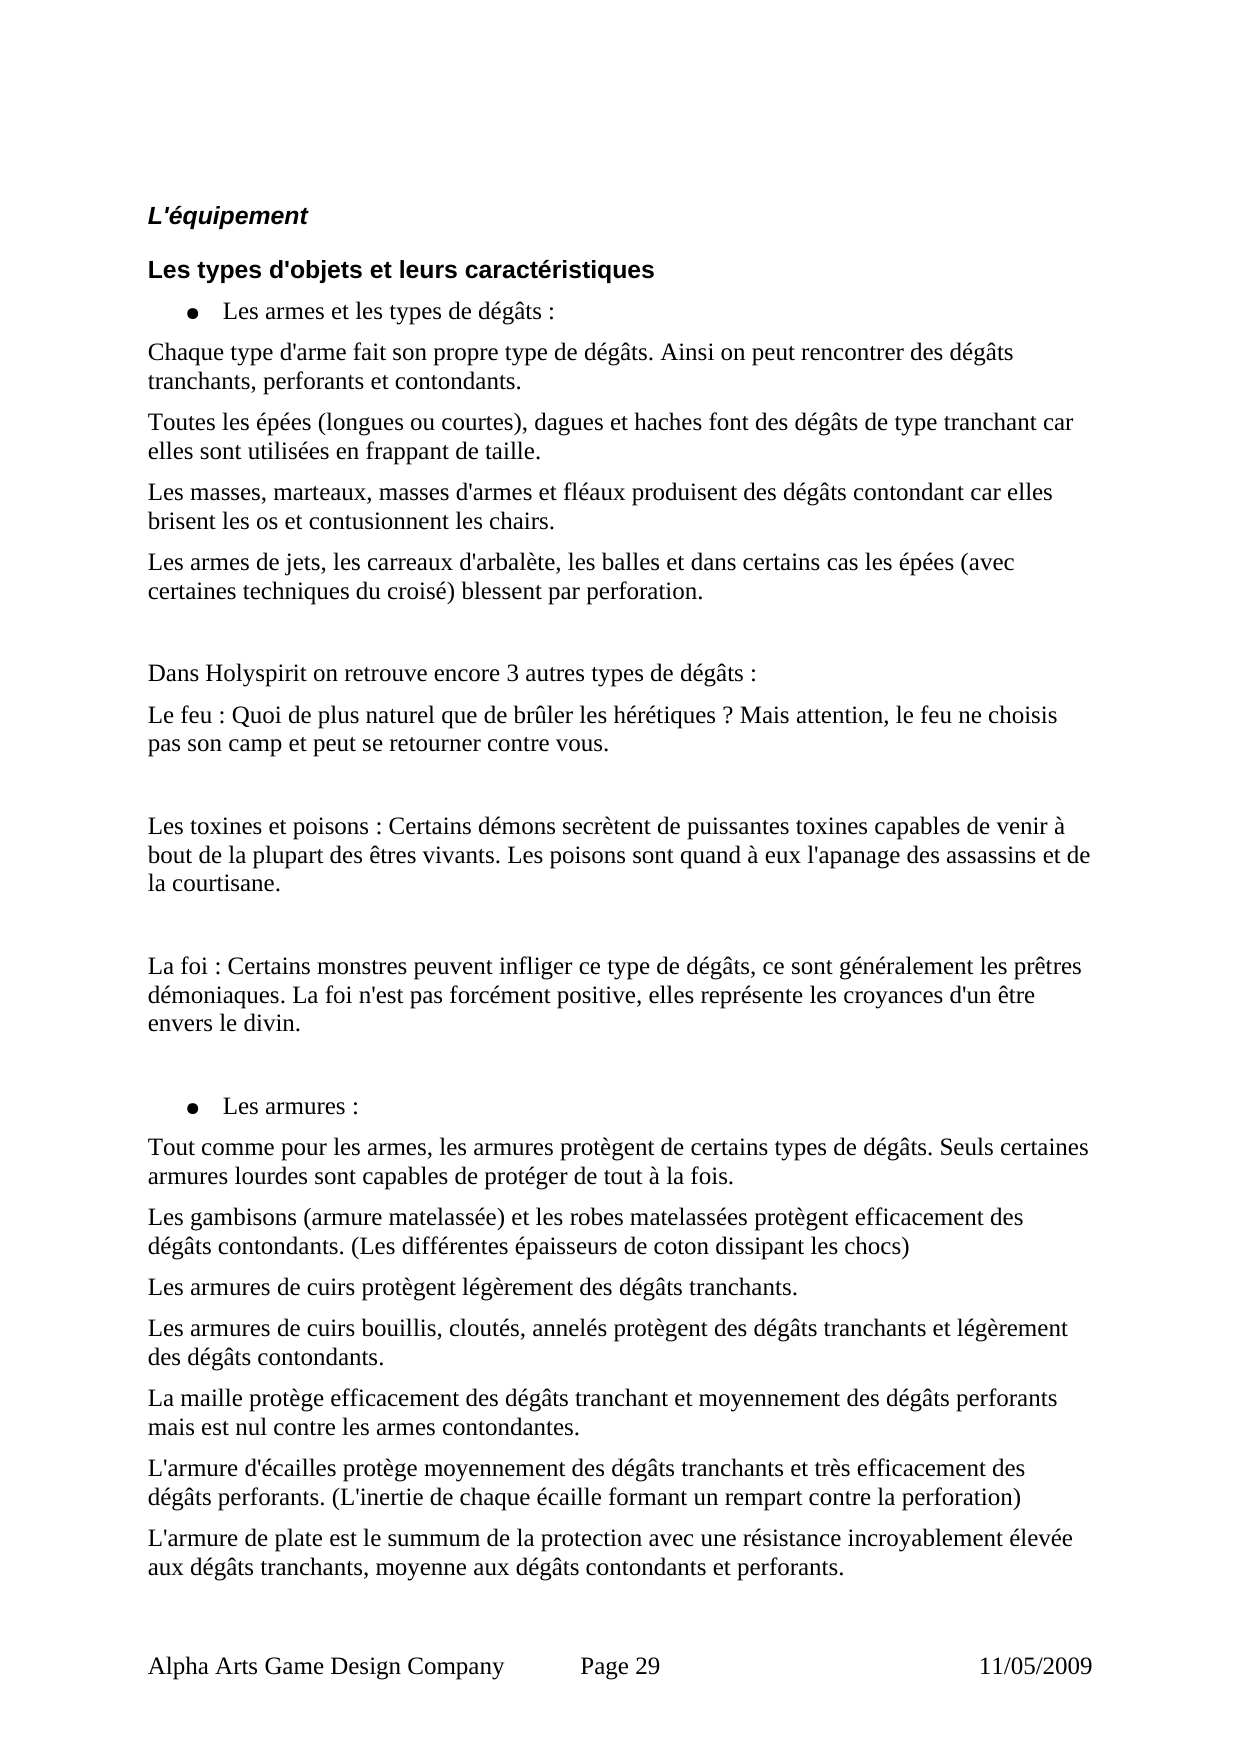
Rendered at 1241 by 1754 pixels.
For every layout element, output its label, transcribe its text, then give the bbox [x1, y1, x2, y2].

text Tout comme pour les armes, les armures protègent de certains types de dégâts. Seuls certaines armures lourdes sont capables de protéger de tout à la fois. [148, 1132, 1092, 1190]
text Les toxines et poisons : Certains démons secrètent de puissantes toxines capables de venir à bout de la plupart des êtres vivants. Les poisons sont quand à eux l'apanage des assassins et de la courtisane. [148, 811, 1092, 897]
text La maille protège efficacement des dégâts tranchant et moyennement des dégâts perforants mais est nul contre les armes contondantes. [148, 1383, 1092, 1441]
list Les armures : [185, 1091, 1092, 1120]
text Toutes les épées (longues ou courtes), dagues et haches font des dégâts de type tranchant car elles sont utilisées en frappant de taille. [148, 407, 1092, 465]
text Le feu : Quoi de plus naturel que de brûler les hérétiques ? Mais attention, le feu ne choisis pas son camp et peut se retourner contre vous. [148, 700, 1092, 757]
text La foi : Certains monstres peuvent infliger ce type de dégâts, ce sont généralement les prêtres démoniaques. La foi n'est pas forcément positive, elles représente les croyances d'un être envers le divin. [148, 951, 1092, 1037]
text Les masses, marteaux, masses d'armes et fléaux produisent des dégâts contondant car elles brisent les os et contusionnent les chairs. [148, 477, 1092, 535]
text Les gambisons (armure matelassée) et les robes matelassées protègent efficacement des dégâts contondants. (Les différentes épaisseurs de coton dissipant les chocs) [148, 1202, 1092, 1260]
text L'armure de plate est le summum de la protection avec une résistance incroyablement élevée aux dégâts tranchants, moyenne aux dégâts contondants et perforants. [148, 1523, 1092, 1581]
text Dans Holyspirit on retrouve encore 3 autres types de dégâts : [148, 658, 1092, 687]
text Chaque type d'arme fait son propre type de dégâts. Ainsi on peut rencontrer des dégâts tranchants, perforants et contondants. [148, 337, 1092, 395]
text Les armes de jets, les carreaux d'arbalète, les balles et dans certains cas les épées (avec certaines techniques du croisé) blessent par perforation. [148, 547, 1092, 605]
subtitle Les types d'objets et leurs caractéristiques [148, 255, 1092, 283]
text Les armures de cuirs bouillis, cloutés, annelés protègent des dégâts tranchants et légèrement des dégâts contondants. [148, 1313, 1092, 1371]
text Les armures de cuirs protègent légèrement des dégâts tranchants. [148, 1272, 1092, 1301]
list Les armes et les types de dégâts : [185, 296, 1092, 325]
text L'armure d'écailles protège moyennement des dégâts tranchants et très efficacement des dégâts perforants. (L'inertie de chaque écaille formant un rempart contre la perforation) [148, 1453, 1092, 1511]
subtitle L'équipement [148, 201, 1092, 230]
